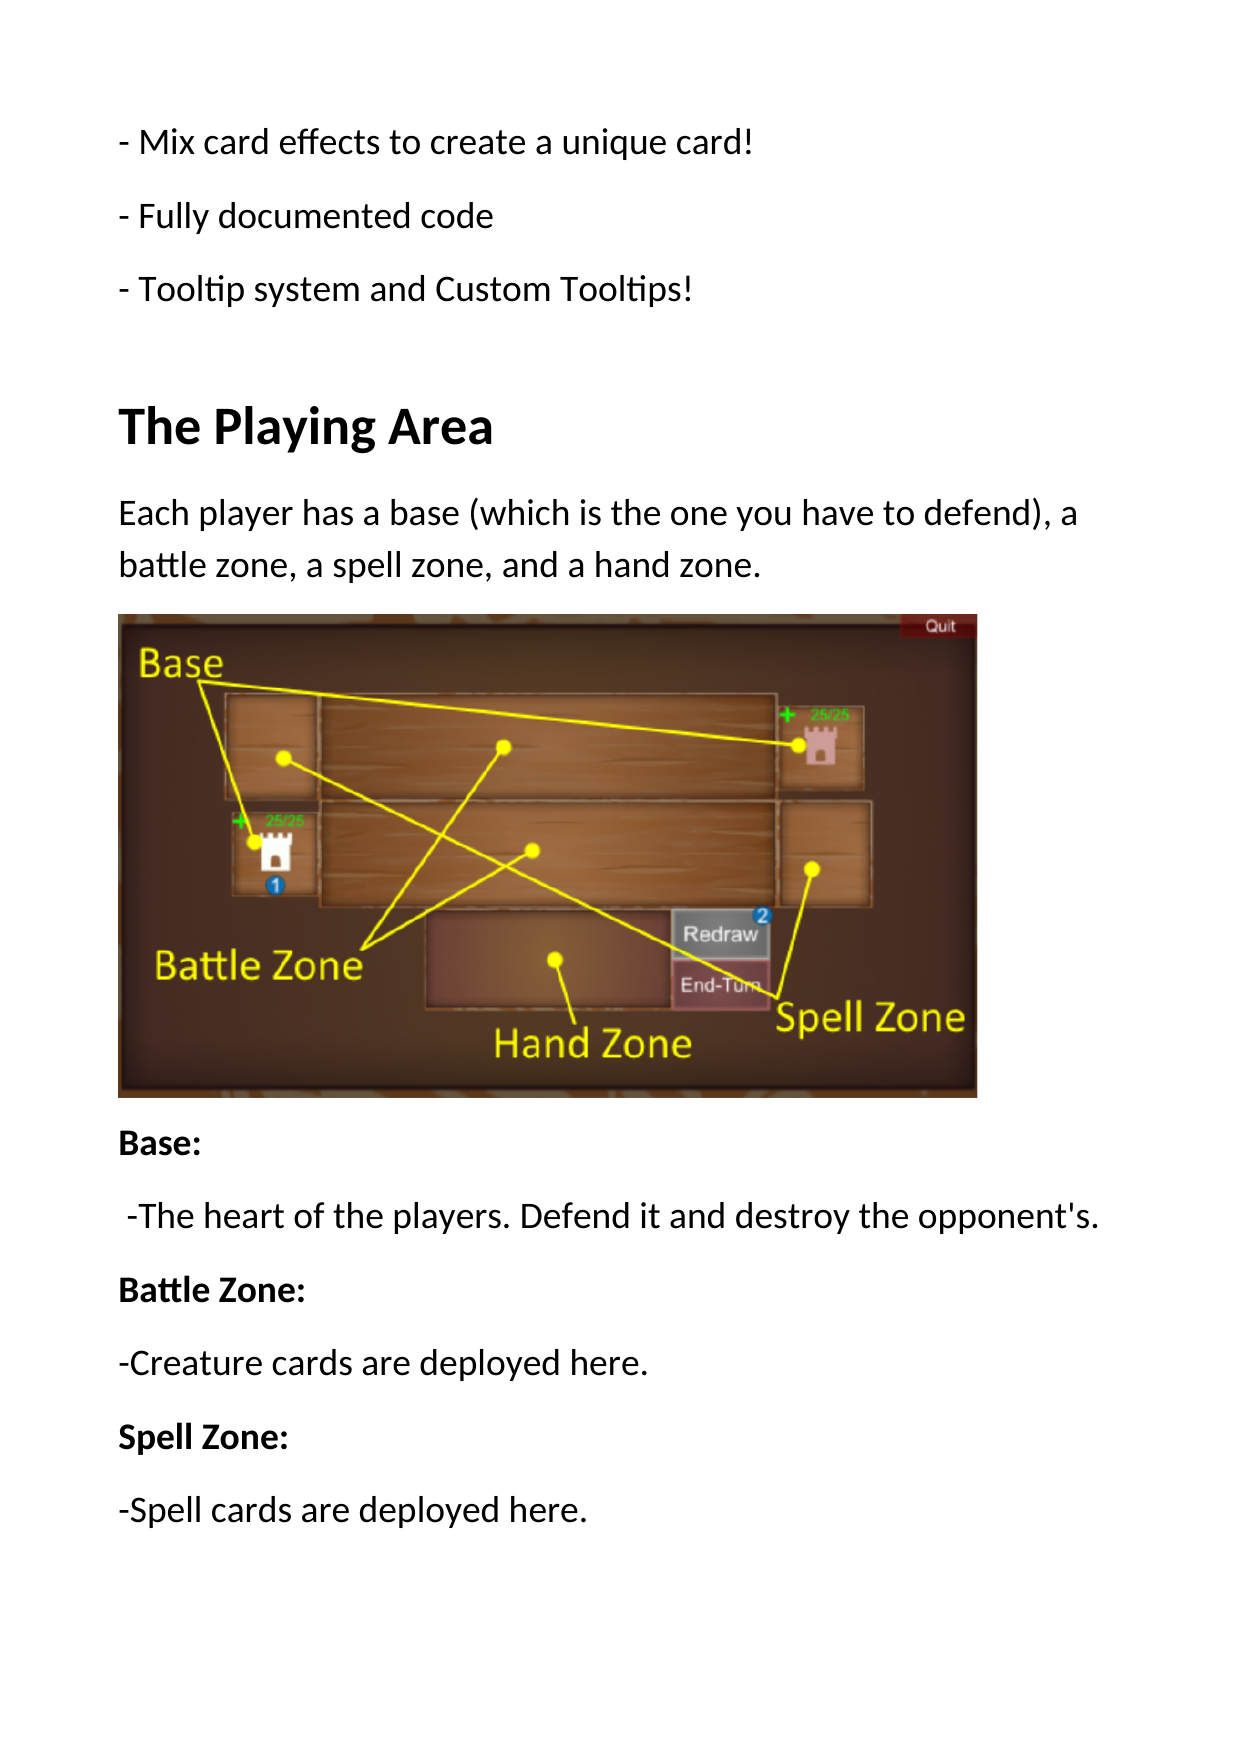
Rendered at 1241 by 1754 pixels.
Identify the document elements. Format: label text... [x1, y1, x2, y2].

text Spell Zone: [118, 1413, 1122, 1458]
text Each player has a base (which is the one you have to defend), a battle zone, a spell zone, and a hand zone. [118, 489, 1129, 587]
text The Playing Area [118, 392, 1122, 458]
text - Fully documented code [118, 192, 1122, 237]
text -The heart of the players. Defend it and destroy the opponent's. [118, 1192, 1122, 1238]
text - Mix card effects to create a unique card! [118, 118, 1122, 164]
text Battle Zone: [118, 1266, 1122, 1311]
text -Creature cards are deployed here. [118, 1339, 1122, 1385]
text Base: [118, 1118, 1122, 1164]
text - Tooltip system and Custom Tooltips! [118, 265, 1122, 311]
text -Spell cards are deployed here. [118, 1486, 1122, 1532]
